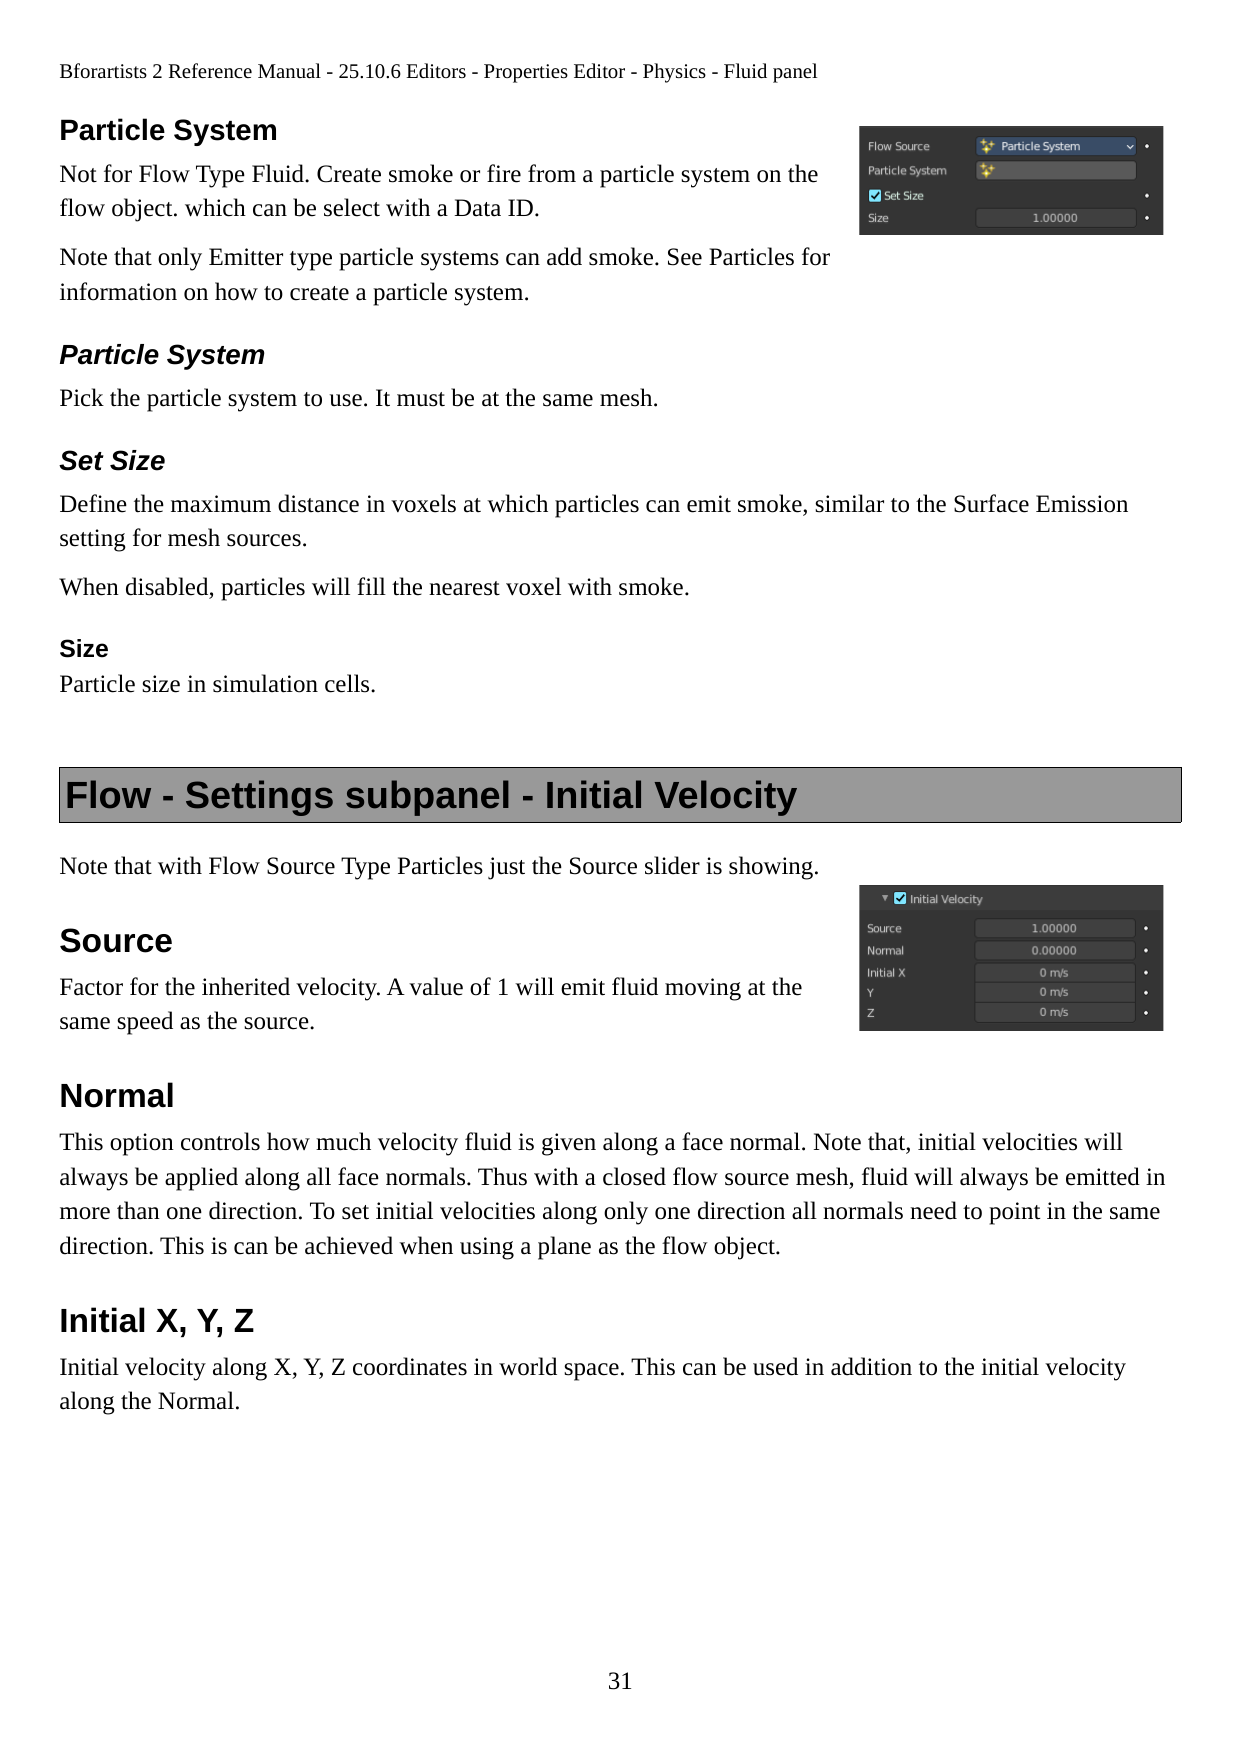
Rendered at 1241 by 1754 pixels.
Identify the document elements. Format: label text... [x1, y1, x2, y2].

text Pick the particle system to use. It must be at the same mesh. [59, 383, 1181, 412]
subtitle Particle System [59, 113, 1181, 146]
picture [859, 885, 1164, 1031]
text Note that with Flow Source Type Particles just the Source slider is showing. [59, 851, 1181, 879]
text Note that only Emitter type particle systems can add smoke. See Particles for information on how to create a particle system. [59, 242, 1181, 306]
text This option controls how much velocity fluid is given along a face normal. Note that, initial velocities will always be applied along all face normals. Thus with a closed flow source mesh, fluid will always be emitted in more than one direction. To set initial velocities along only one direction all normals need to point in the same direction. This is can be achieved when using a plane as the flow object. [59, 1127, 1181, 1259]
picture [859, 126, 1164, 235]
subtitle Source [59, 921, 859, 959]
table_header Flow - Settings subpanel - Initial Velocity [60, 768, 1181, 822]
text Not for Flow Type Fluid. Create smoke or fire from a particle system on the flow object. which can be select with a Data ID. [59, 159, 859, 222]
subtitle Size [59, 634, 1181, 662]
subtitle Particle System [59, 338, 1181, 370]
text Define the maximum distance in voxels at which particles can emit smoke, similar to the Surface Emission setting for mesh sources. [59, 489, 1181, 552]
text Factor for the inherited velocity. A value of 1 will emit fluid moving at the same speed as the source. [59, 972, 1181, 1035]
subtitle Set Size [59, 444, 1181, 476]
subtitle [1164, 921, 1181, 959]
subtitle Initial X, Y, Z [59, 1301, 1181, 1339]
text Initial velocity along X, Y, Z coordinates in world space. This can be used in addition to the initial velocity along the Normal. [59, 1352, 1181, 1415]
text When disabled, particles will fill the nearest voxel with smoke. [59, 572, 1181, 601]
text Particle size in simulation cells. [59, 669, 1181, 697]
subtitle Normal [59, 1076, 1181, 1115]
